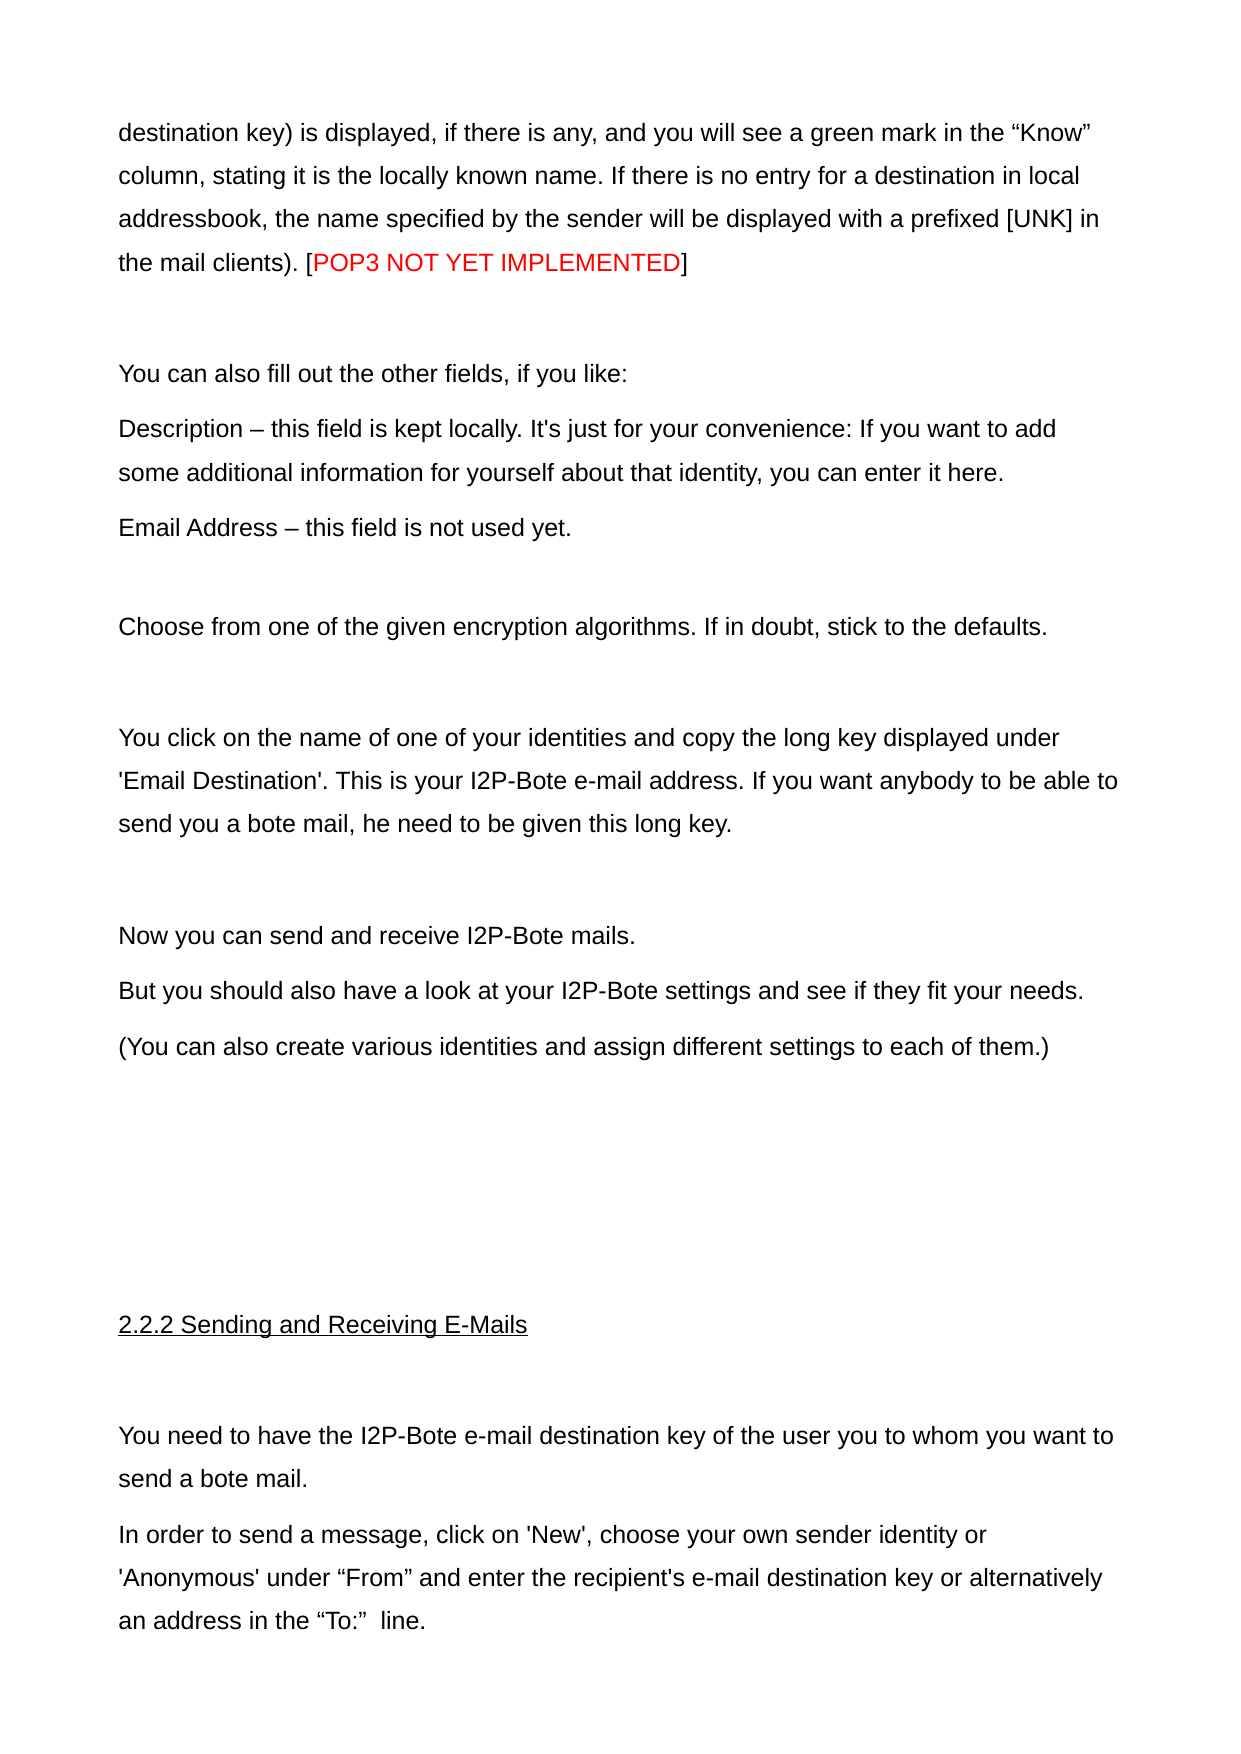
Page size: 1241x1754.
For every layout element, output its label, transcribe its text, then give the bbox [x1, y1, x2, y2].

text (You can also create various identities and assign different settings to each of them.) [118, 1032, 1122, 1061]
text 2.2.2 Sending and Receiving E-Mails [118, 1310, 1122, 1339]
text Choose from one of the given encryption algorithms. If in doubt, stick to the defaults. [118, 612, 1122, 641]
text In order to send a message, click on 'New', choose your own sender identity or 'Anonymous' under “From” and enter the recipient's e-mail destination key or alternatively an address in the “To:” line. [118, 1520, 1122, 1635]
text You need to have the I2P-Bote e-mail destination key of the user you to whom you want to send a bote mail. [118, 1421, 1122, 1493]
text But you should also have a look at your I2P-Bote settings and see if they fit your needs. [118, 976, 1122, 1005]
text Now you can send and receive I2P-Bote mails. [118, 921, 1122, 949]
text destination key) is displayed, if there is any, and you will see a green mark in the “Know” column, stating it is the locally known name. If there is no entry for a destination in local addressbook, the name specified by the sender will be displayed with a prefixed [UNK] in the mail clients). [POP3 NOT YET IMPLEMENTED] [118, 118, 1122, 276]
text You click on the name of one of your identities and copy the long key displayed under 'Email Destination'. This is your I2P-Bote e-mail address. If you want anybody to be able to send you a bote mail, he need to be given this long key. [118, 723, 1122, 838]
text Description – this field is kept locally. It's just for your convenience: If you want to add some additional information for yourself about that identity, you can enter it here. [118, 414, 1122, 486]
text You can also fill out the other fields, if you like: [118, 359, 1122, 387]
text Email Address – this field is not used yet. [118, 513, 1122, 585]
